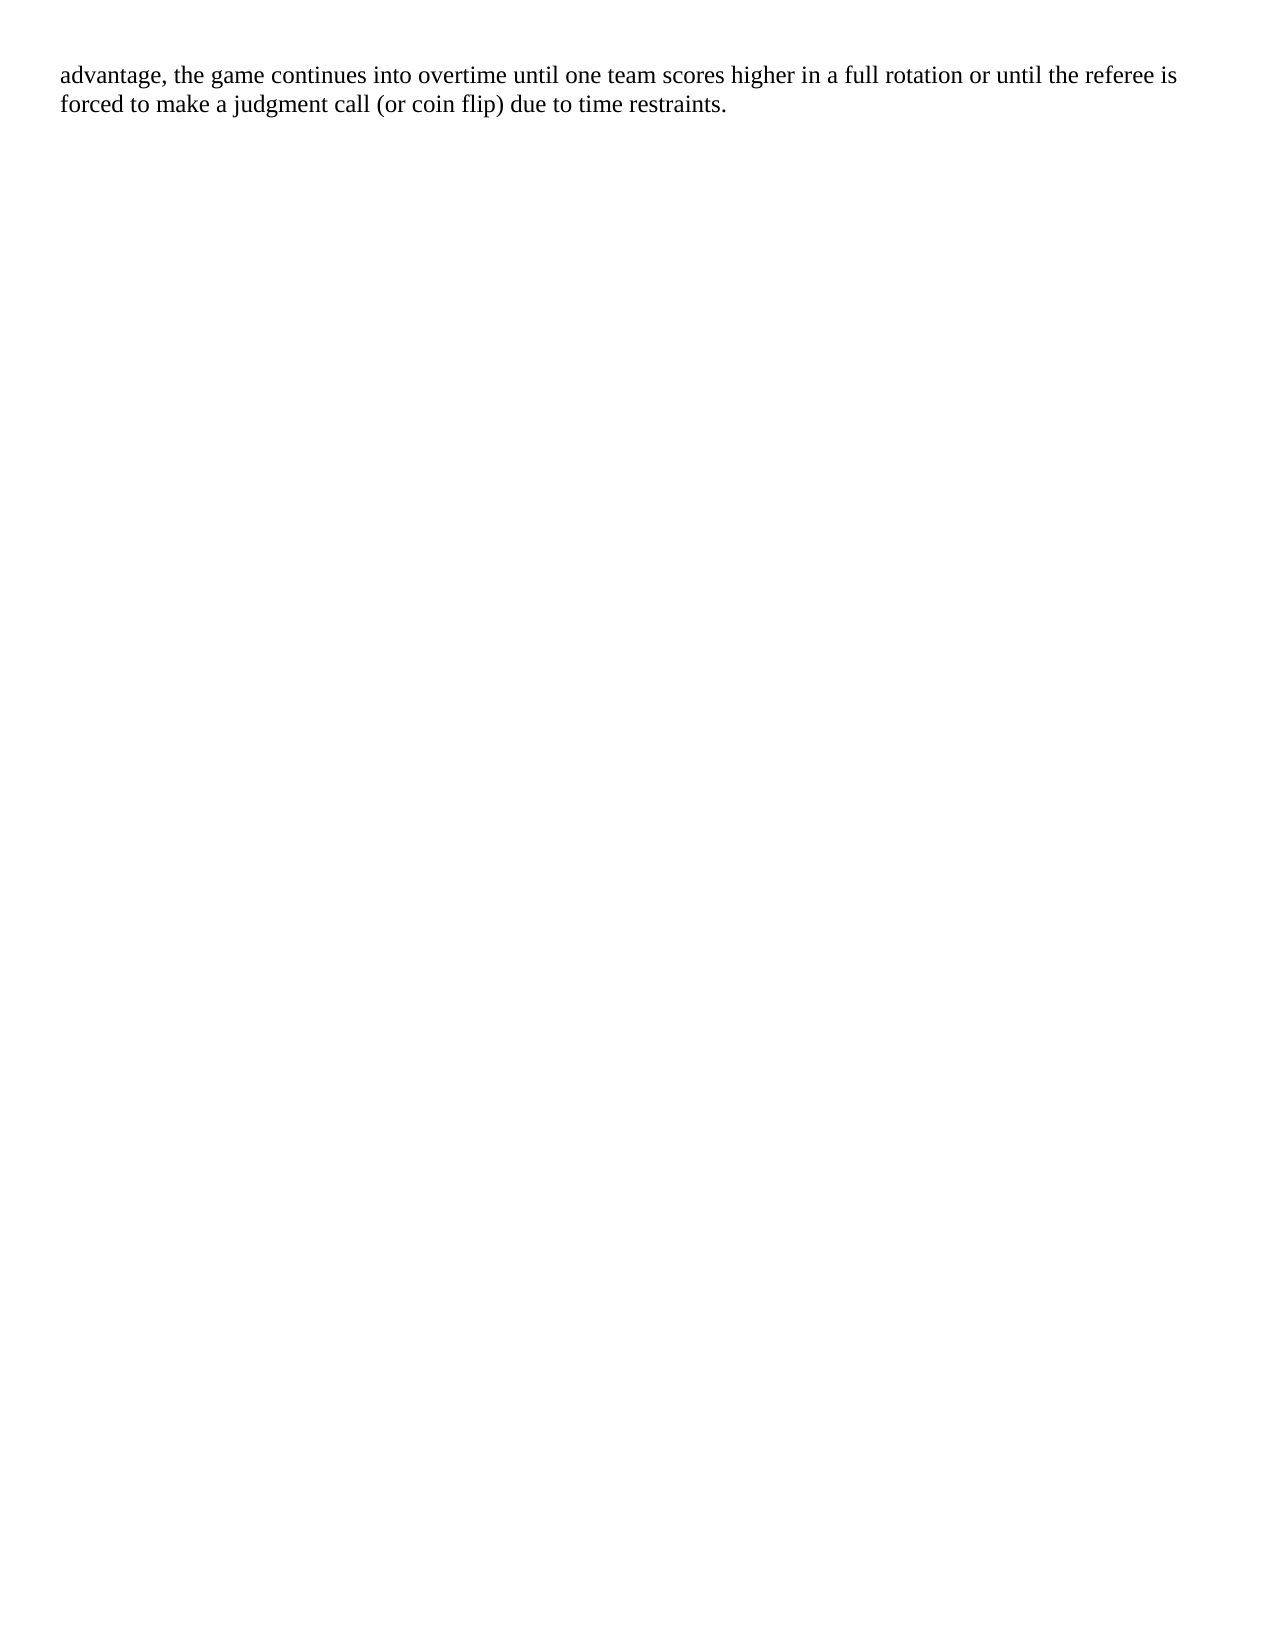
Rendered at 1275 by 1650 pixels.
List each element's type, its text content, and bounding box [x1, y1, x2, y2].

text advantage, the game continues into overtime until one team scores higher in a full rotation or until the referee is forced to make a judgment call (or coin flip) due to time restraints. [60, 60, 1215, 117]
